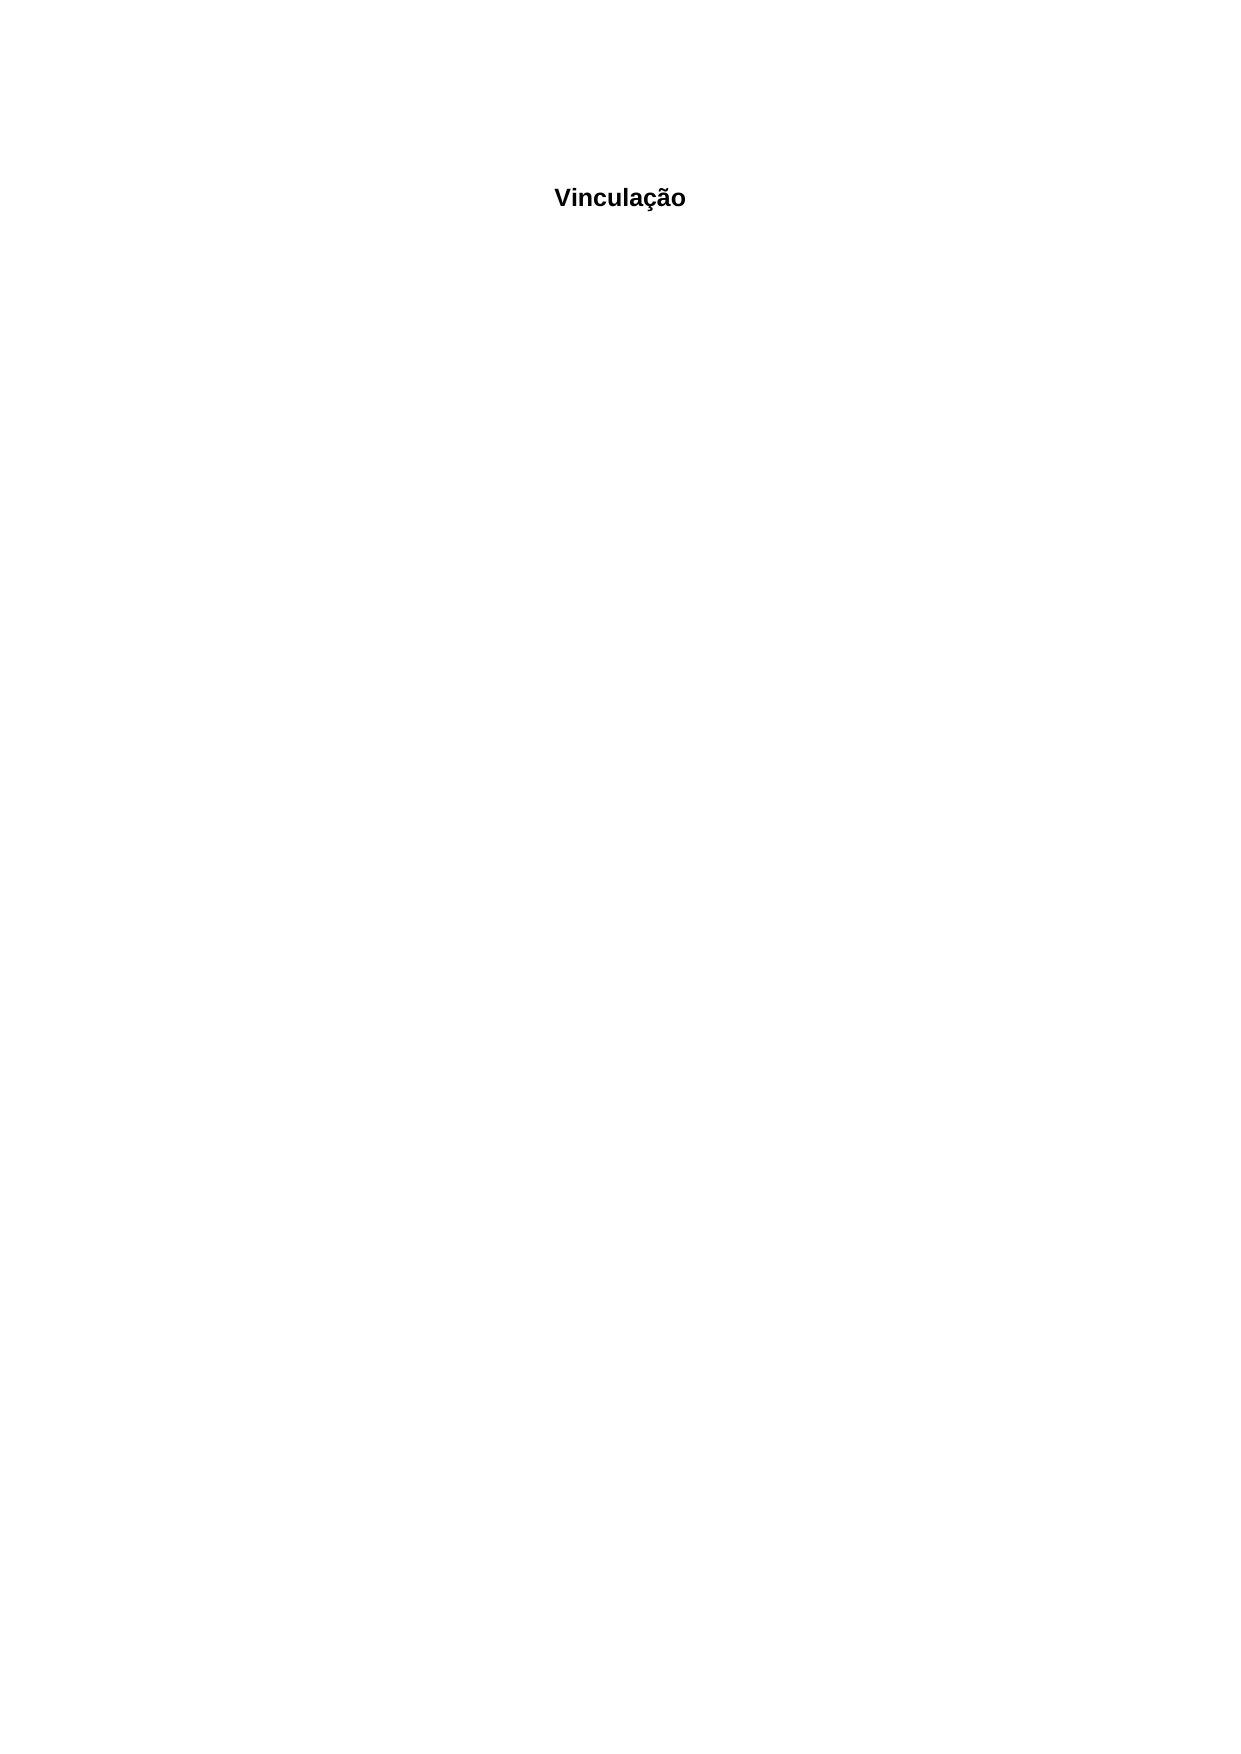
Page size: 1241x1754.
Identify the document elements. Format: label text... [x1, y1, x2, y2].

text Vinculação [150, 183, 1090, 212]
